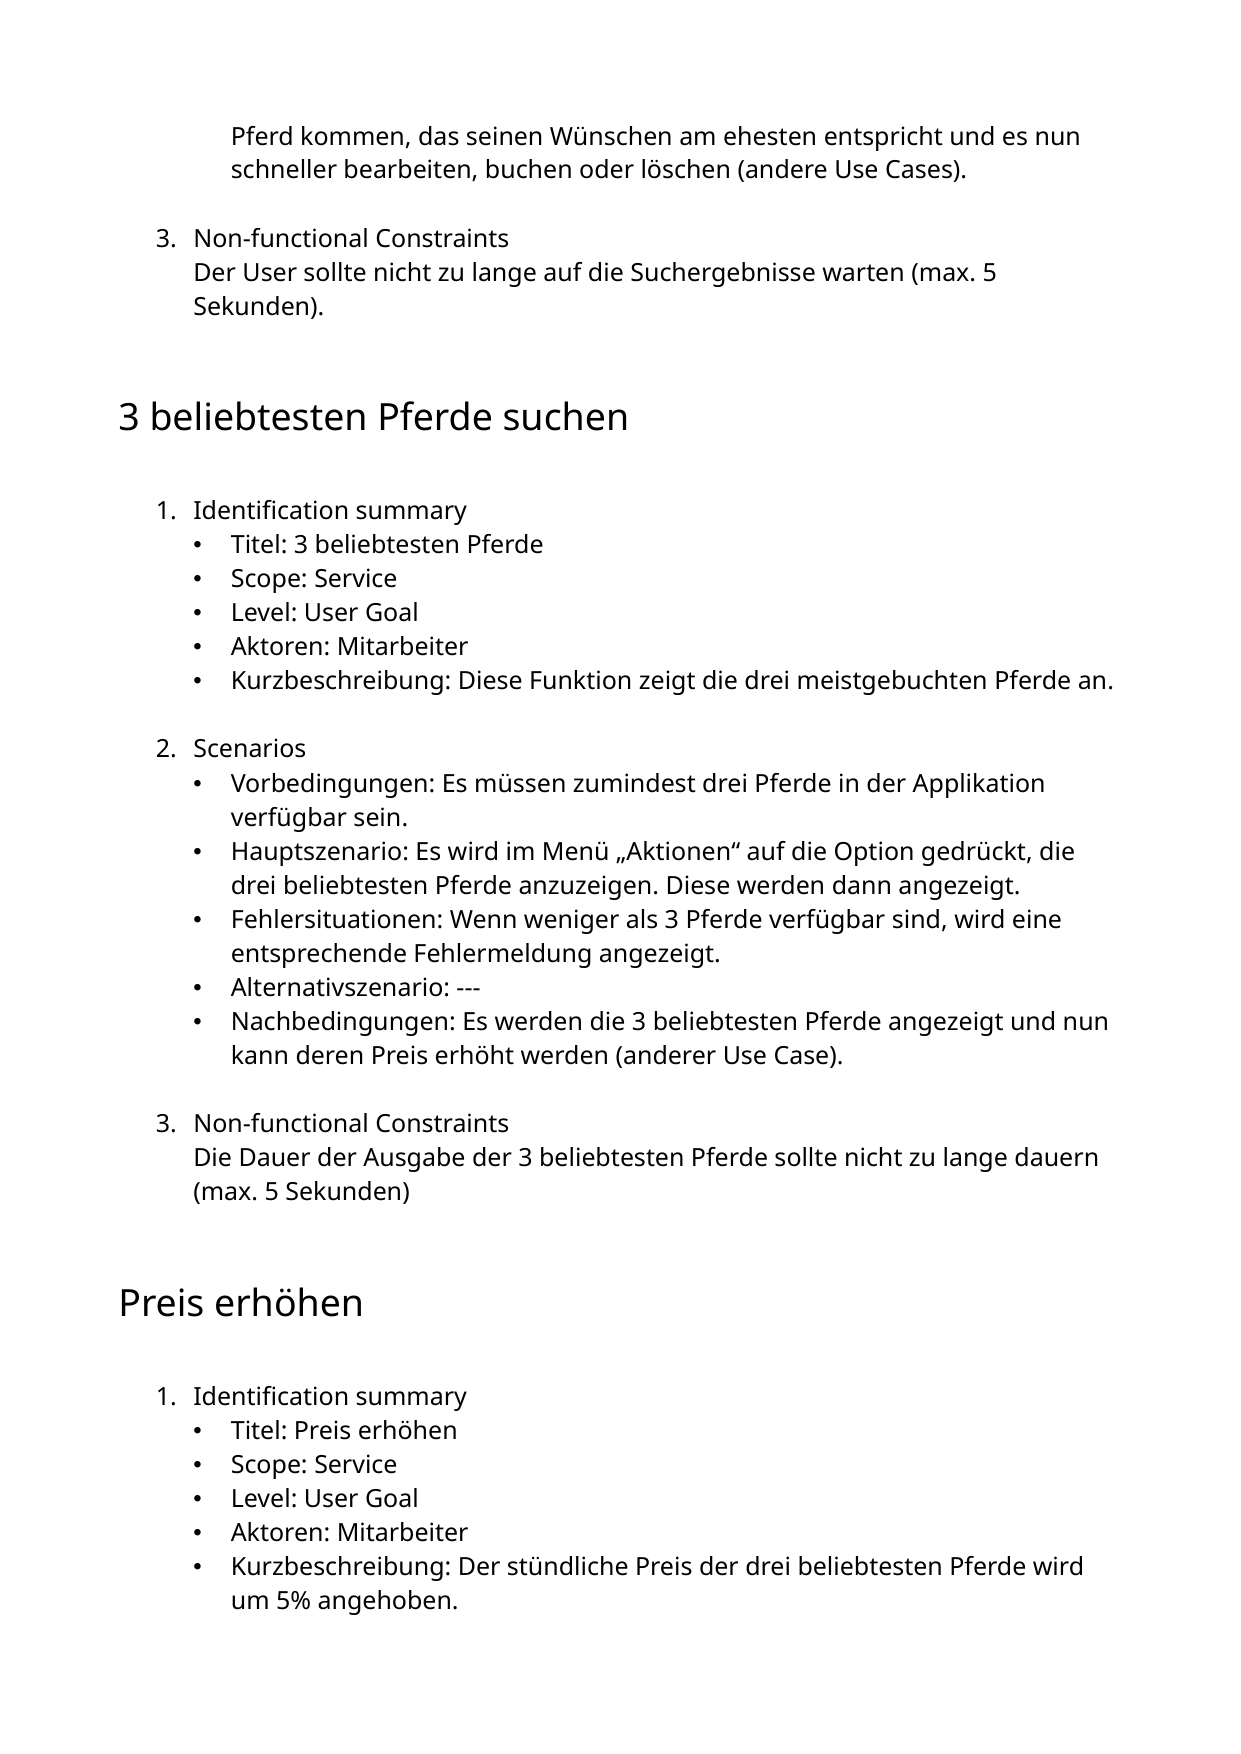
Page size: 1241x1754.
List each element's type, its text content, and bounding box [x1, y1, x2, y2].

list Level: User Goal [193, 1480, 1122, 1514]
list Scenarios [156, 731, 1122, 765]
list Scope: Service [193, 561, 1122, 595]
list Die Dauer der Ausgabe der 3 beliebtesten Pferde sollte nicht zu lange dauern (max. 5 Sekunden) [156, 1140, 1122, 1208]
list Vorbedingungen: Es müssen zumindest drei Pferde in der Applikation verfügbar sein. [193, 765, 1122, 833]
list Pferd kommen, das seinen Wünschen am ehesten entspricht und es nun schneller bearbeiten, buchen oder löschen (andere Use Cases). [193, 118, 1122, 186]
list Kurzbeschreibung: Der stündliche Preis der drei beliebtesten Pferde wird um 5% angehoben. [193, 1548, 1122, 1617]
list Scope: Service [193, 1446, 1122, 1480]
list Hauptszenario: Es wird im Menü „Aktionen“ auf die Option gedrückt, die drei beliebtesten Pferde anzuzeigen. Diese werden dann angezeigt. [193, 833, 1122, 901]
list Identification summary [156, 1378, 1122, 1412]
list Aktoren: Mitarbeiter [193, 1514, 1122, 1548]
list Titel: 3 beliebtesten Pferde [193, 527, 1122, 561]
text Preis erhöhen [118, 1276, 1122, 1327]
list Fehlersituationen: Wenn weniger als 3 Pferde verfügbar sind, wird eine entsprechende Fehlermeldung angezeigt. [193, 901, 1122, 969]
list Titel: Preis erhöhen [193, 1412, 1122, 1446]
list Nachbedingungen: Es werden die 3 beliebtesten Pferde angezeigt und nun kann deren Preis erhöht werden (anderer Use Case). [193, 1004, 1122, 1072]
list Level: User Goal [193, 595, 1122, 629]
text 3 beliebtesten Pferde suchen [118, 391, 1122, 442]
list Kurzbeschreibung: Diese Funktion zeigt die drei meistgebuchten Pferde an. [193, 663, 1122, 697]
list Der User sollte nicht zu lange auf die Suchergebnisse warten (max. 5 Sekunden). [156, 254, 1122, 322]
list Aktoren: Mitarbeiter [193, 629, 1122, 663]
list Non-functional Constraints [156, 220, 1122, 254]
list Alternativszenario: --- [193, 969, 1122, 1004]
list Non-functional Constraints [156, 1106, 1122, 1140]
list Identification summary [156, 493, 1122, 527]
